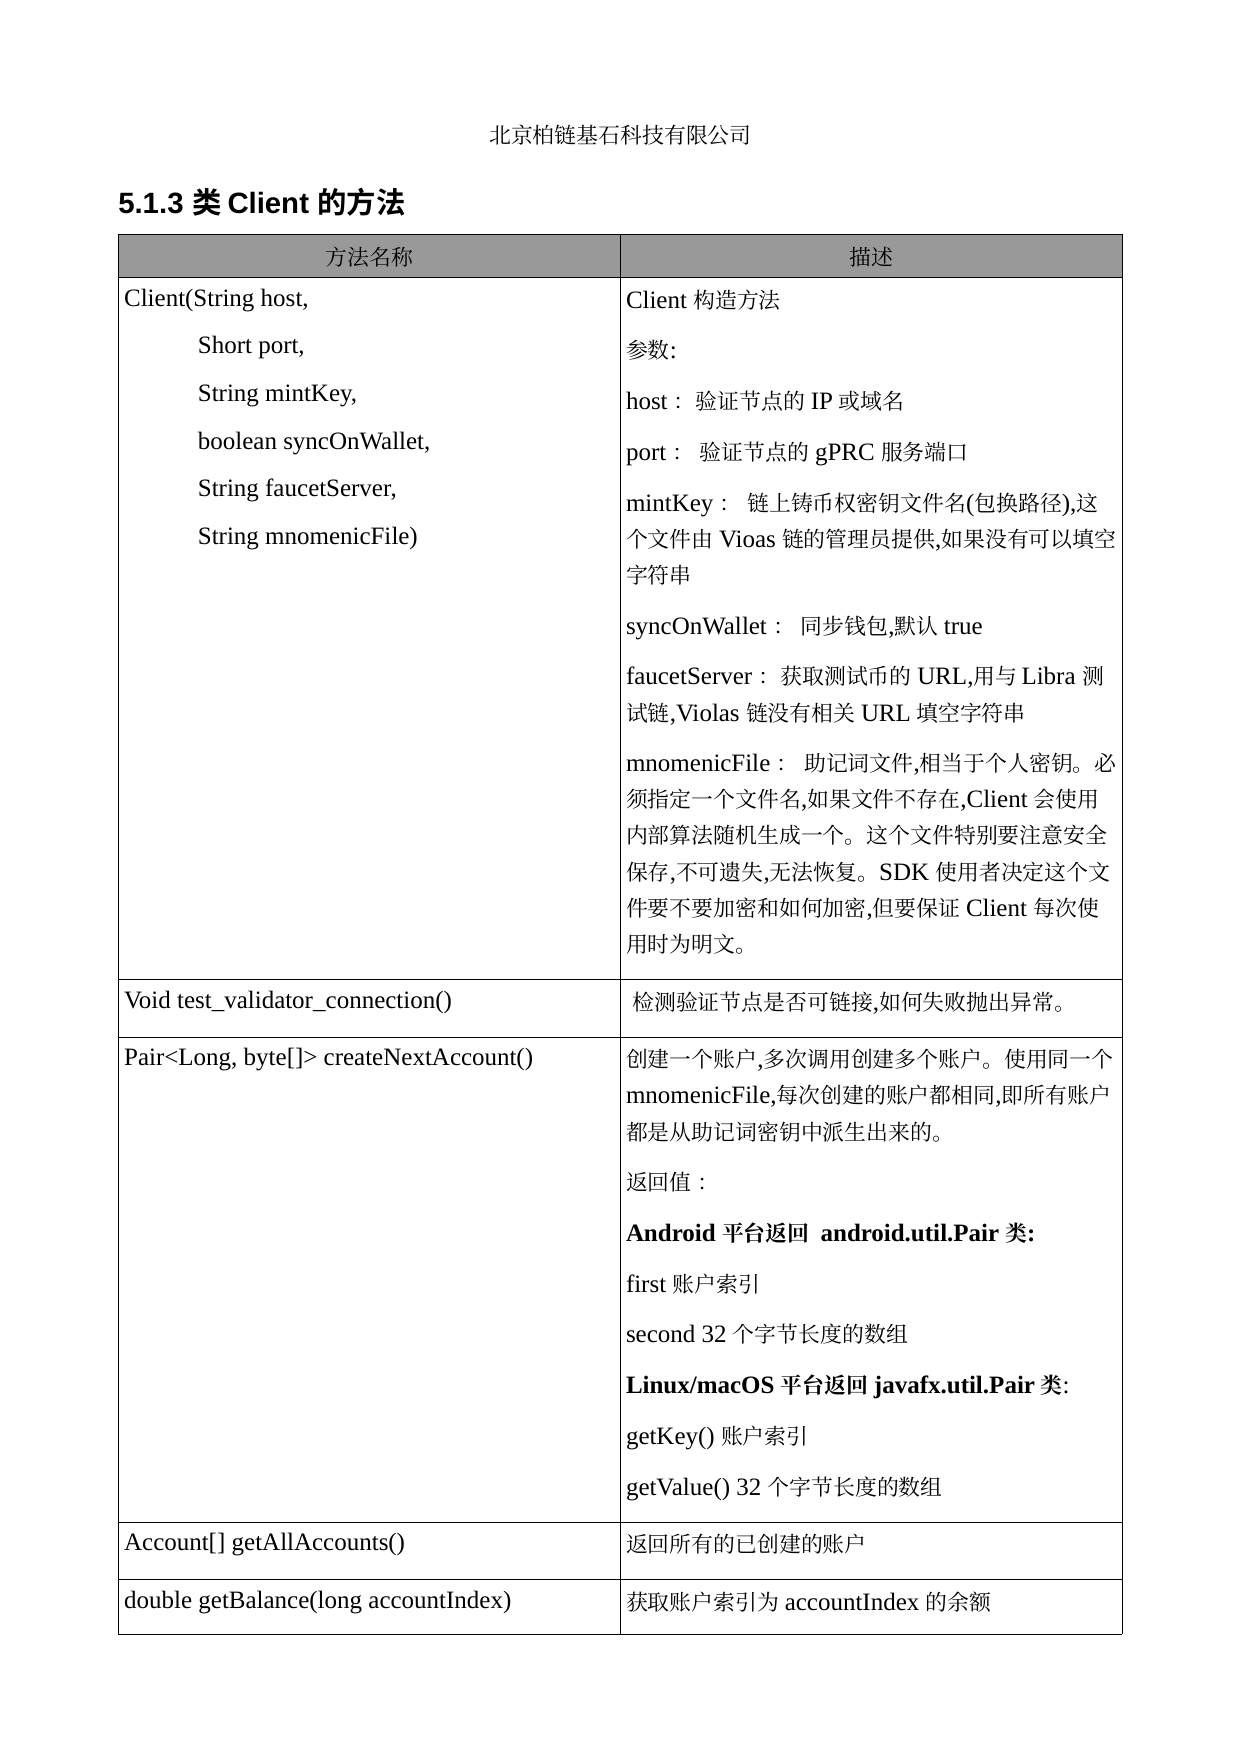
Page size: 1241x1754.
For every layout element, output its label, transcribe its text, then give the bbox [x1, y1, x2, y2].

table_cell 返回所有的已创建的账户 [621, 1523, 1122, 1579]
table_cell Void test_validator_connection() [119, 980, 620, 1037]
table_cell 创建一个账户,多次调用创建多个账户。使用同一个 mnomenicFile,每次创建的账户都相同,即所有账户都是从助记词密钥中派生出来的。 返回值 ： Android 平台返回 android.util.Pair 类: first 账户索引 second 32 个字节长度的数组 Linux/macOS 平台返回 javafx.util.Pair 类: getKey() 账户索引 getValue() 32 个字节长度的数组 [621, 1038, 1122, 1522]
table_header 方法名称 [119, 235, 620, 277]
table_cell 检测验证节点是否可链接,如何失败抛出异常。 [621, 980, 1122, 1037]
table_header 描述 [621, 235, 1122, 277]
table_cell Client(String host, Short port, String mintKey, boolean syncOnWallet, String faucetServer, String mnomenicFile) [119, 278, 620, 979]
table_cell 获取账户索引为 accountIndex 的余额 [621, 1580, 1122, 1634]
table_cell Pair<Long, byte[]> createNextAccount() [119, 1038, 620, 1522]
subtitle 类Client 的方法 [118, 179, 1122, 222]
table_cell double getBalance(long accountIndex) [119, 1580, 620, 1634]
table_cell Client 构造方法 参数: host ：验证节点的 IP 或域名 port ： 验证节点的 gPRC 服务端口 mintKey ： 链上铸币权密钥文件名(包换路径),这个文件由 Vioas 链的管理员提供,如果没有可以填空字符串 syncOnWallet ： 同步钱包,默认 true faucetServer ：获取测试币的 URL,用与Libra 测试链,Violas 链没有相关 URL 填空字符串 mnomenicFile ： 助记词文件,相当于个人密钥。必须指定一个文件名,如果文件不存在,Client 会使用内部算法随机生成一个。这个文件特别要注意安全保存,不可遗失,无法恢复。SDK 使用者决定这个文件要不要加密和如何加密,但要保证 Client 每次使用时为明文。 [621, 278, 1122, 979]
table_cell Account[] getAllAccounts() [119, 1523, 620, 1579]
